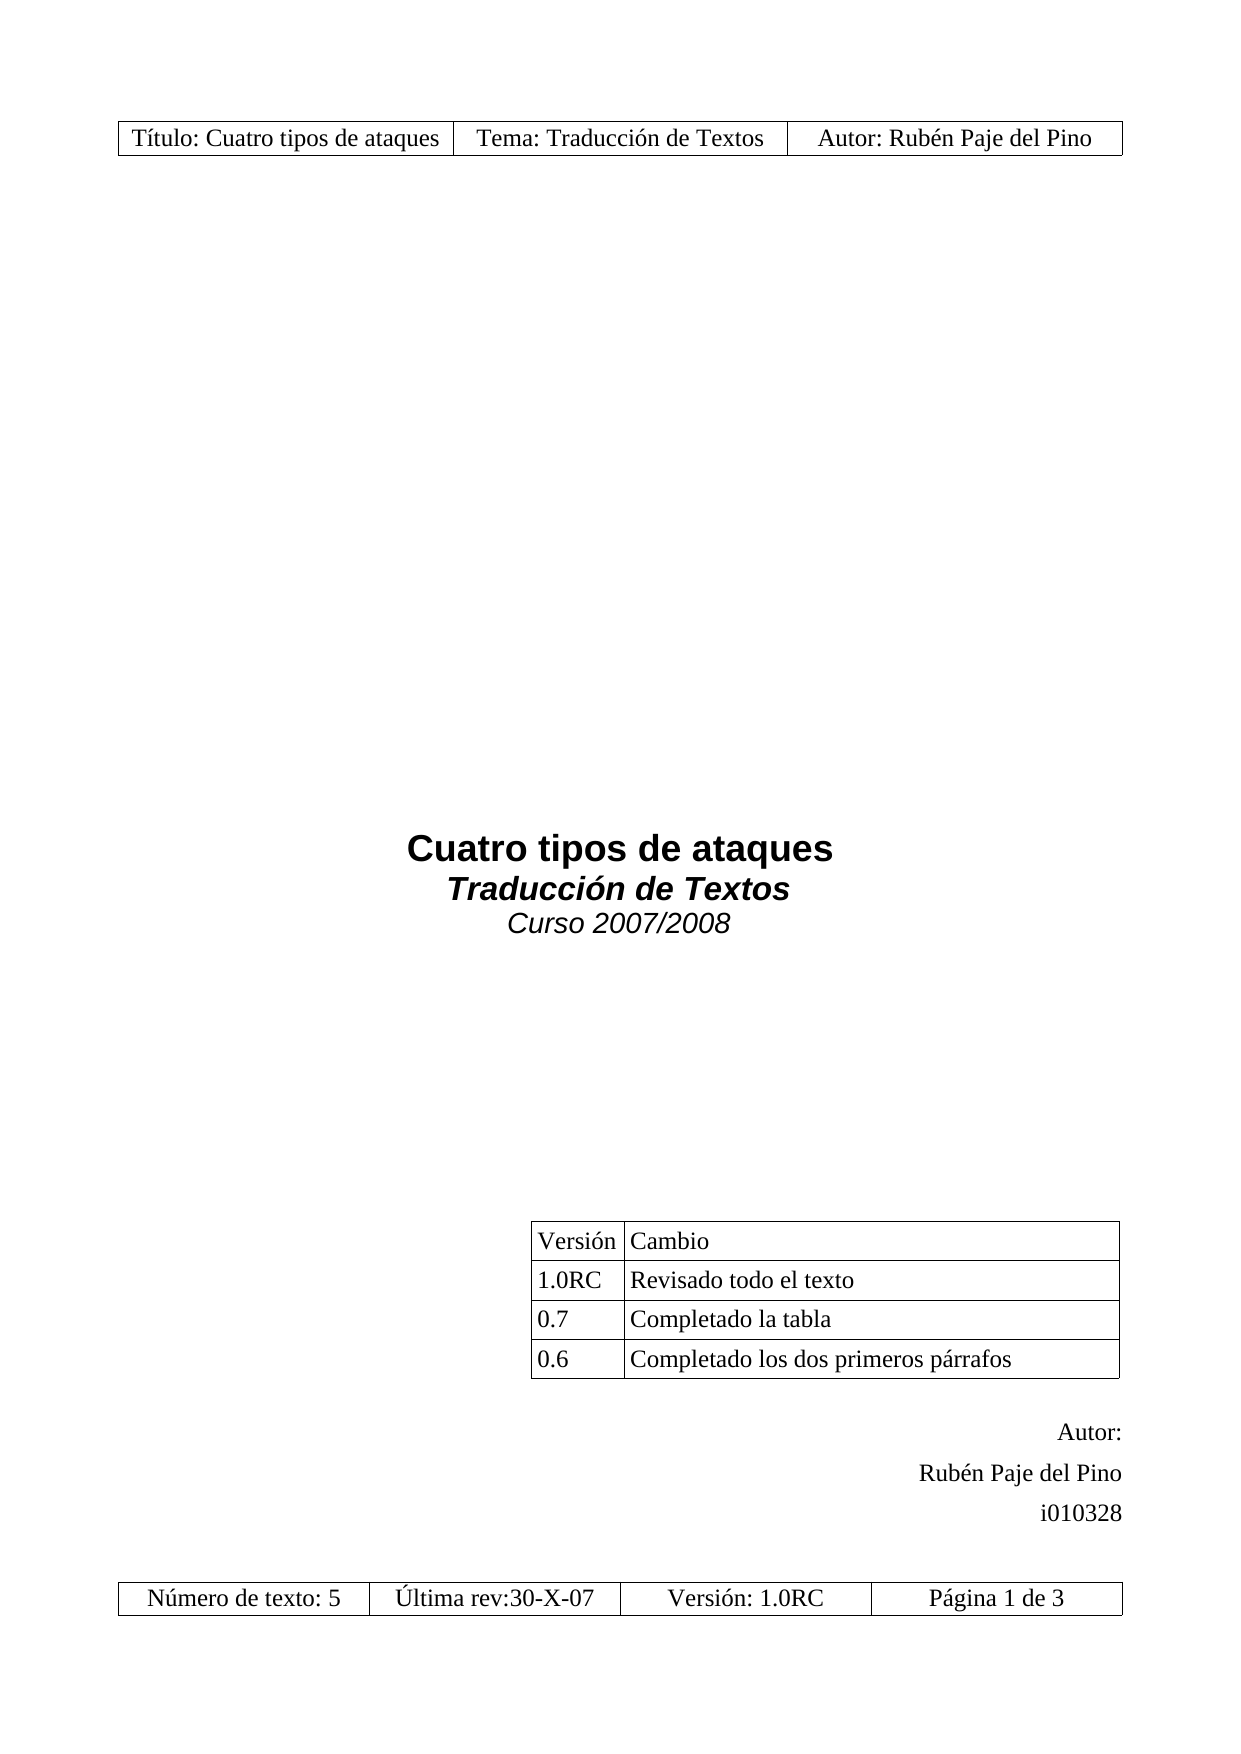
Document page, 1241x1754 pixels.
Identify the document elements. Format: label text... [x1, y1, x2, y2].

text Rubén Paje del Pino [118, 1459, 1122, 1486]
text Curso 2007/2008 [118, 907, 1122, 939]
text Autor: [118, 1418, 1122, 1446]
text i010328 [118, 1499, 1122, 1527]
table_cell Revisado todo el texto [625, 1261, 1119, 1299]
table_cell 0.6 [532, 1340, 624, 1378]
table_cell Completado los dos primeros párrafos [625, 1340, 1119, 1378]
text Cuatro tipos de ataques [118, 828, 1122, 870]
table_header Cambio [625, 1222, 1119, 1260]
table_header Versión [532, 1222, 624, 1260]
table_cell Completado la tabla [625, 1301, 1119, 1339]
table_cell 1.0RC [532, 1261, 624, 1299]
table_cell 0.7 [532, 1301, 624, 1339]
text Traducción de Textos [118, 870, 1122, 907]
